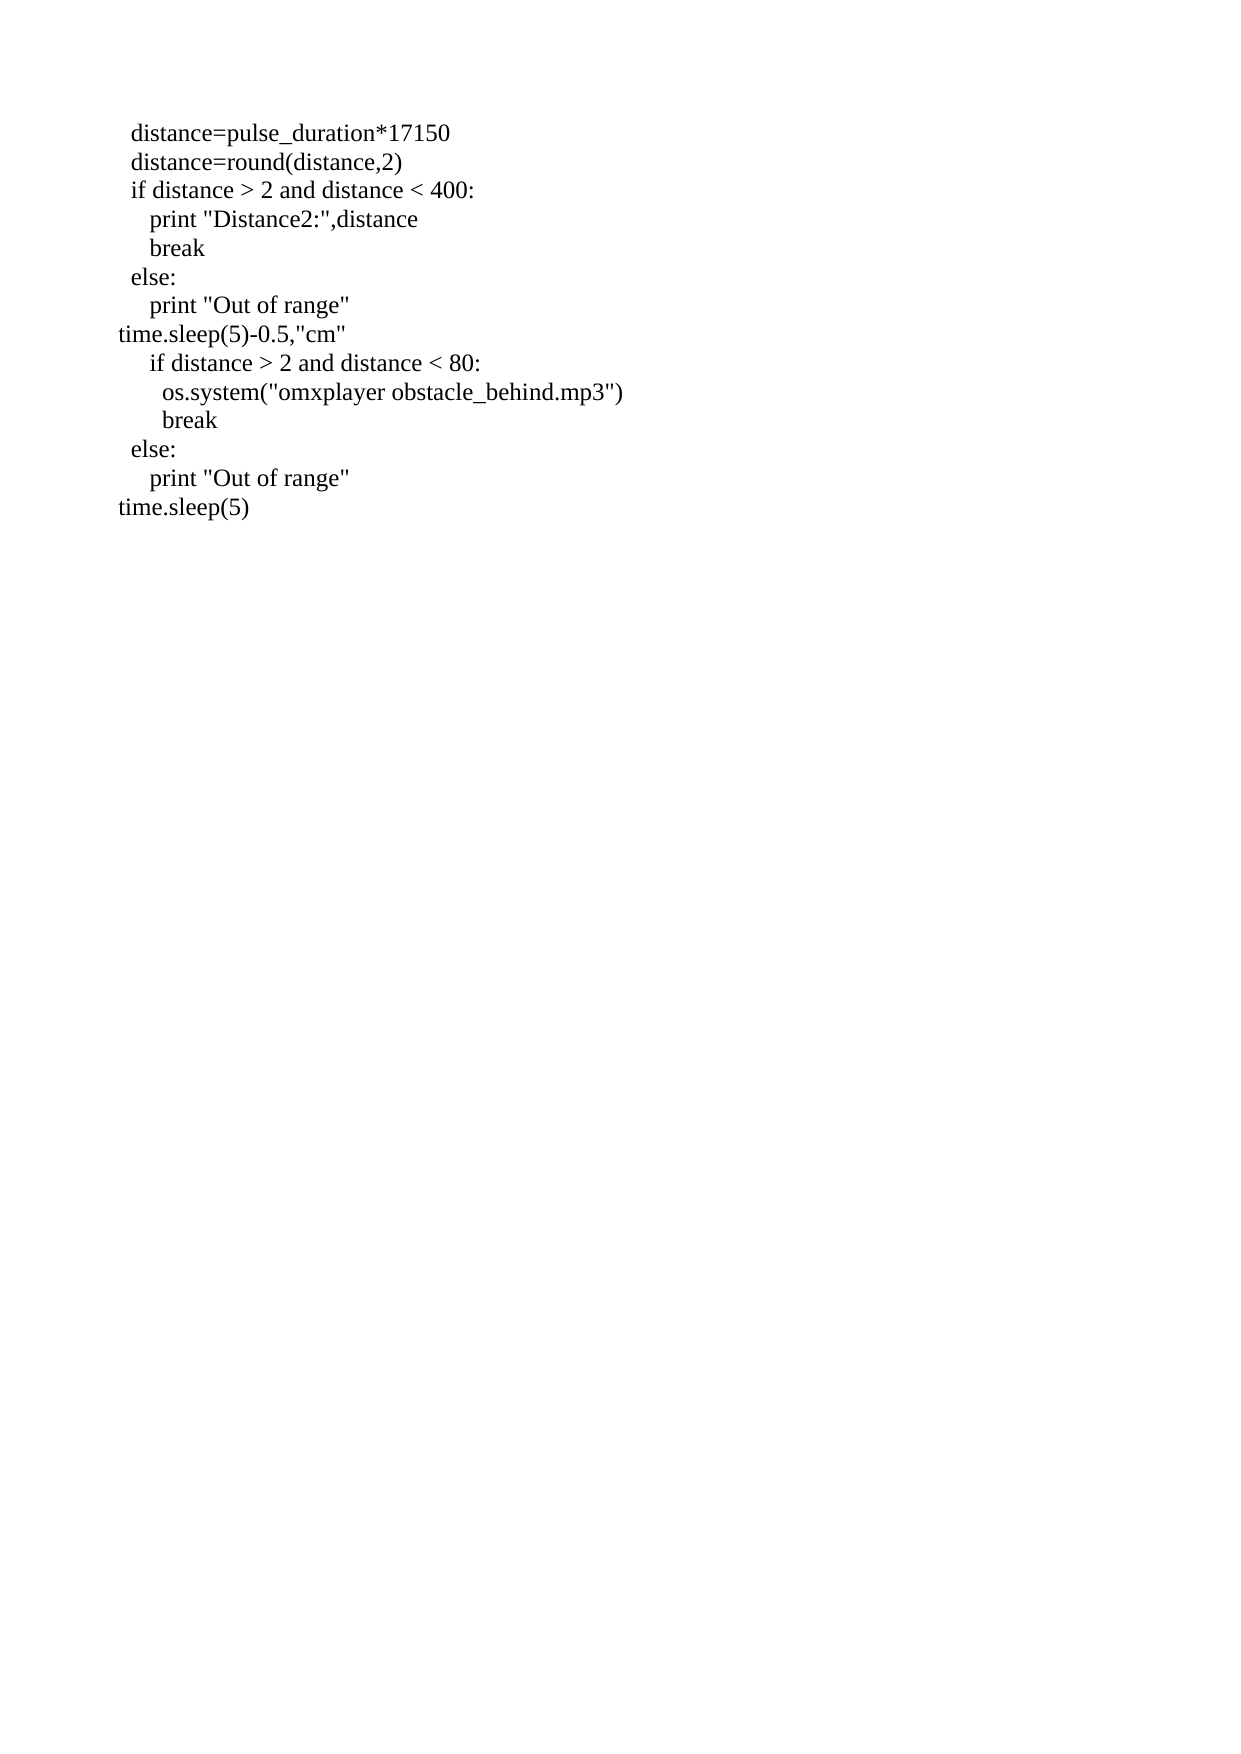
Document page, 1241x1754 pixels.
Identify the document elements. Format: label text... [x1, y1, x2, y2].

text os.system("omxplayer obstacle_behind.mp3") [118, 377, 1122, 406]
text print "Out of range" [118, 463, 1122, 492]
text distance=round(distance,2) [118, 147, 1122, 176]
text else: [118, 262, 1122, 291]
text break [118, 406, 1122, 434]
text distance=pulse_duration*17150 [118, 118, 1122, 147]
text print "Distance2:",distance [118, 204, 1122, 233]
text time.sleep(5) [118, 492, 1122, 521]
text if distance > 2 and distance < 80: [118, 348, 1122, 377]
text time.sleep(5)-0.5,"cm" [118, 319, 1122, 348]
text print "Out of range" [118, 291, 1122, 319]
text else: [118, 434, 1122, 463]
text if distance > 2 and distance < 400: [118, 176, 1122, 204]
text break [118, 233, 1122, 262]
